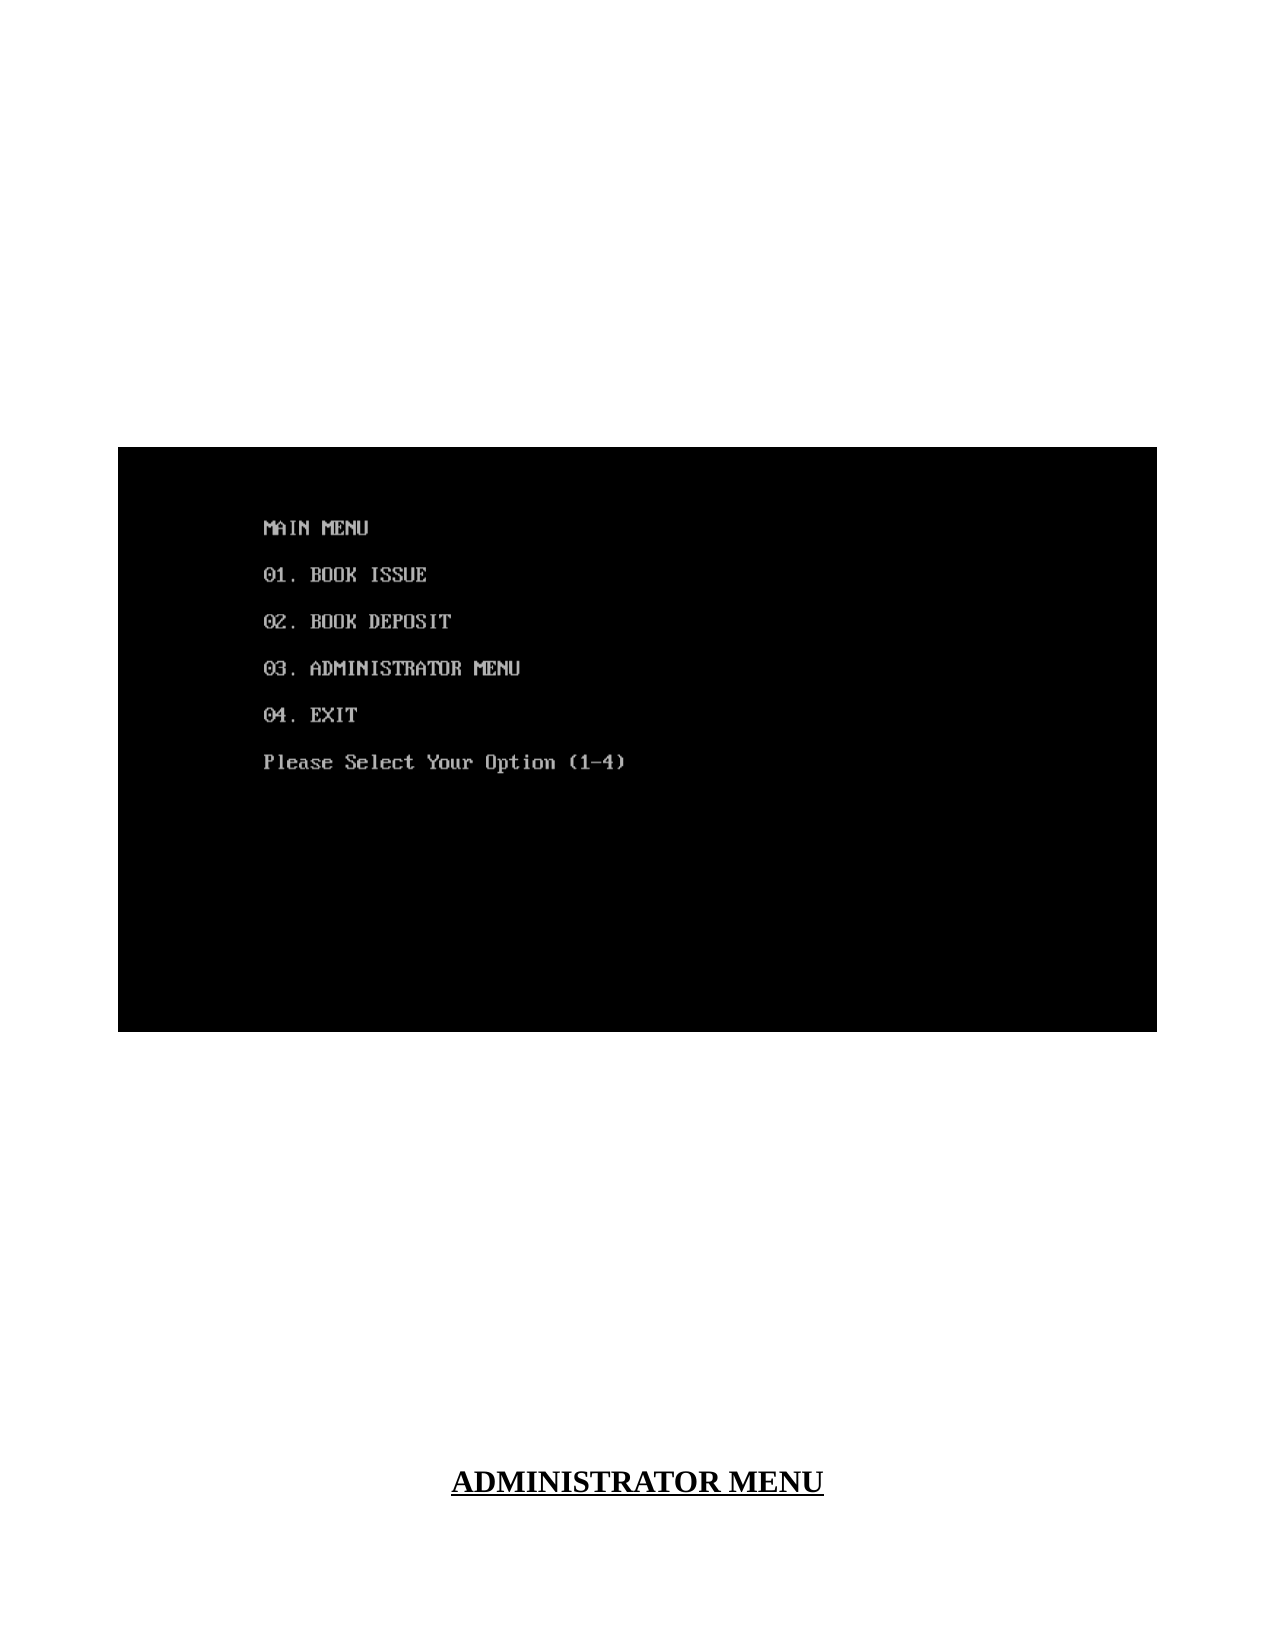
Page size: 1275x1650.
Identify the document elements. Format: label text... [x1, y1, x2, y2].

text ADMINISTRATOR MENU [118, 1463, 1157, 1499]
